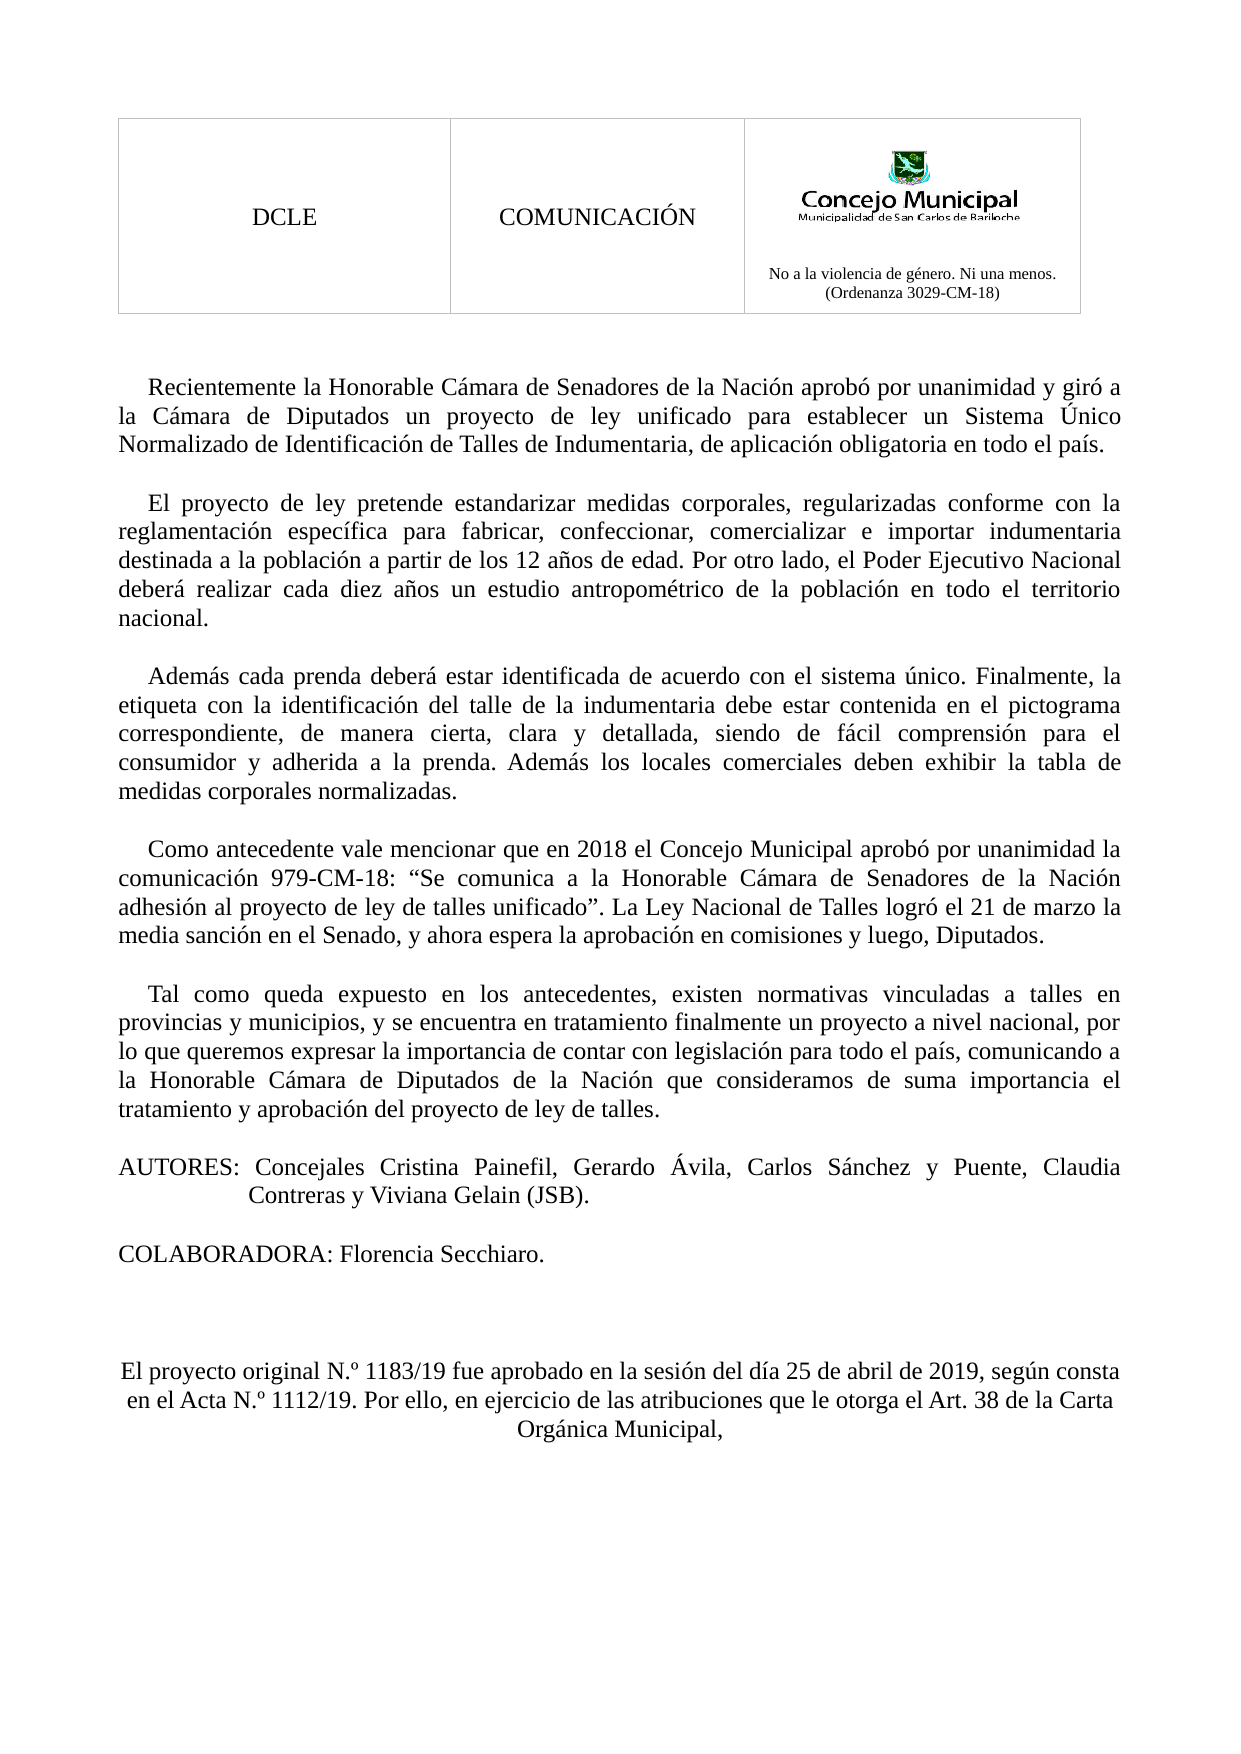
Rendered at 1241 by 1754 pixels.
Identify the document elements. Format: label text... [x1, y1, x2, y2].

text Recientemente la Honorable Cámara de Senadores de la Nación aprobó por unanimidad y giró a la Cámara de Diputados un proyecto de ley unificado para establecer un Sistema Único Normalizado de Identificación de Talles de Indumentaria, de aplicación obligatoria en todo el país. [118, 372, 1122, 458]
text Además cada prenda deberá estar identificada de acuerdo con el sistema único. Finalmente, la etiqueta con la identificación del talle de la indumentaria debe estar contenida en el pictograma correspondiente, de manera cierta, clara y detallada, siendo de fácil comprensión para el consumidor y adherida a la prenda. Además los locales comerciales deben exhibir la tabla de medidas corporales normalizadas. [118, 661, 1122, 805]
text El proyecto de ley pretende estandarizar medidas corporales, regularizadas conforme con la reglamentación específica para fabricar, confeccionar, comercializar e importar indumentaria destinada a la población a partir de los 12 años de edad. Por otro lado, el Poder Ejecutivo Nacional deberá realizar cada diez años un estudio antropométrico de la población en todo el territorio nacional. [118, 488, 1122, 631]
text Como antecedente vale mencionar que en 2018 el Concejo Municipal aprobó por unanimidad la comunicación 979-CM-18: “Se comunica a la Honorable Cámara de Senadores de la Nación adhesión al proyecto de ley de talles unificado”. La Ley Nacional de Talles logró el 21 de marzo la media sanción en el Senado, y ahora espera la aprobación en comisiones y luego, Diputados. [118, 834, 1122, 949]
text COLABORADORA: Florencia Secchiaro. [118, 1239, 1122, 1268]
text Tal como queda expuesto en los antecedentes, existen normativas vinculadas a talles en provincias y municipios, y se encuentra en tratamiento finalmente un proyecto a nivel nacional, por lo que queremos expresar la importancia de contar con legislación para todo el país, comunicando a la Honorable Cámara de Diputados de la Nación que consideramos de suma importancia el tratamiento y aprobación del proyecto de ley de talles. [118, 979, 1122, 1122]
text AUTORES: Concejales Cristina Painefil, Gerardo Ávila, Carlos Sánchez y Puente, Claudia Contreras y Viviana Gelain (JSB). [118, 1152, 1122, 1209]
text El proyecto original N.º 1183/19 fue aprobado en la sesión del día 25 de abril de 2019, según consta en el Acta N.º 1112/19. Por ello, en ejercicio de las atribuciones que le otorga el Art. 38 de la Carta Orgánica Municipal, [118, 1356, 1122, 1442]
